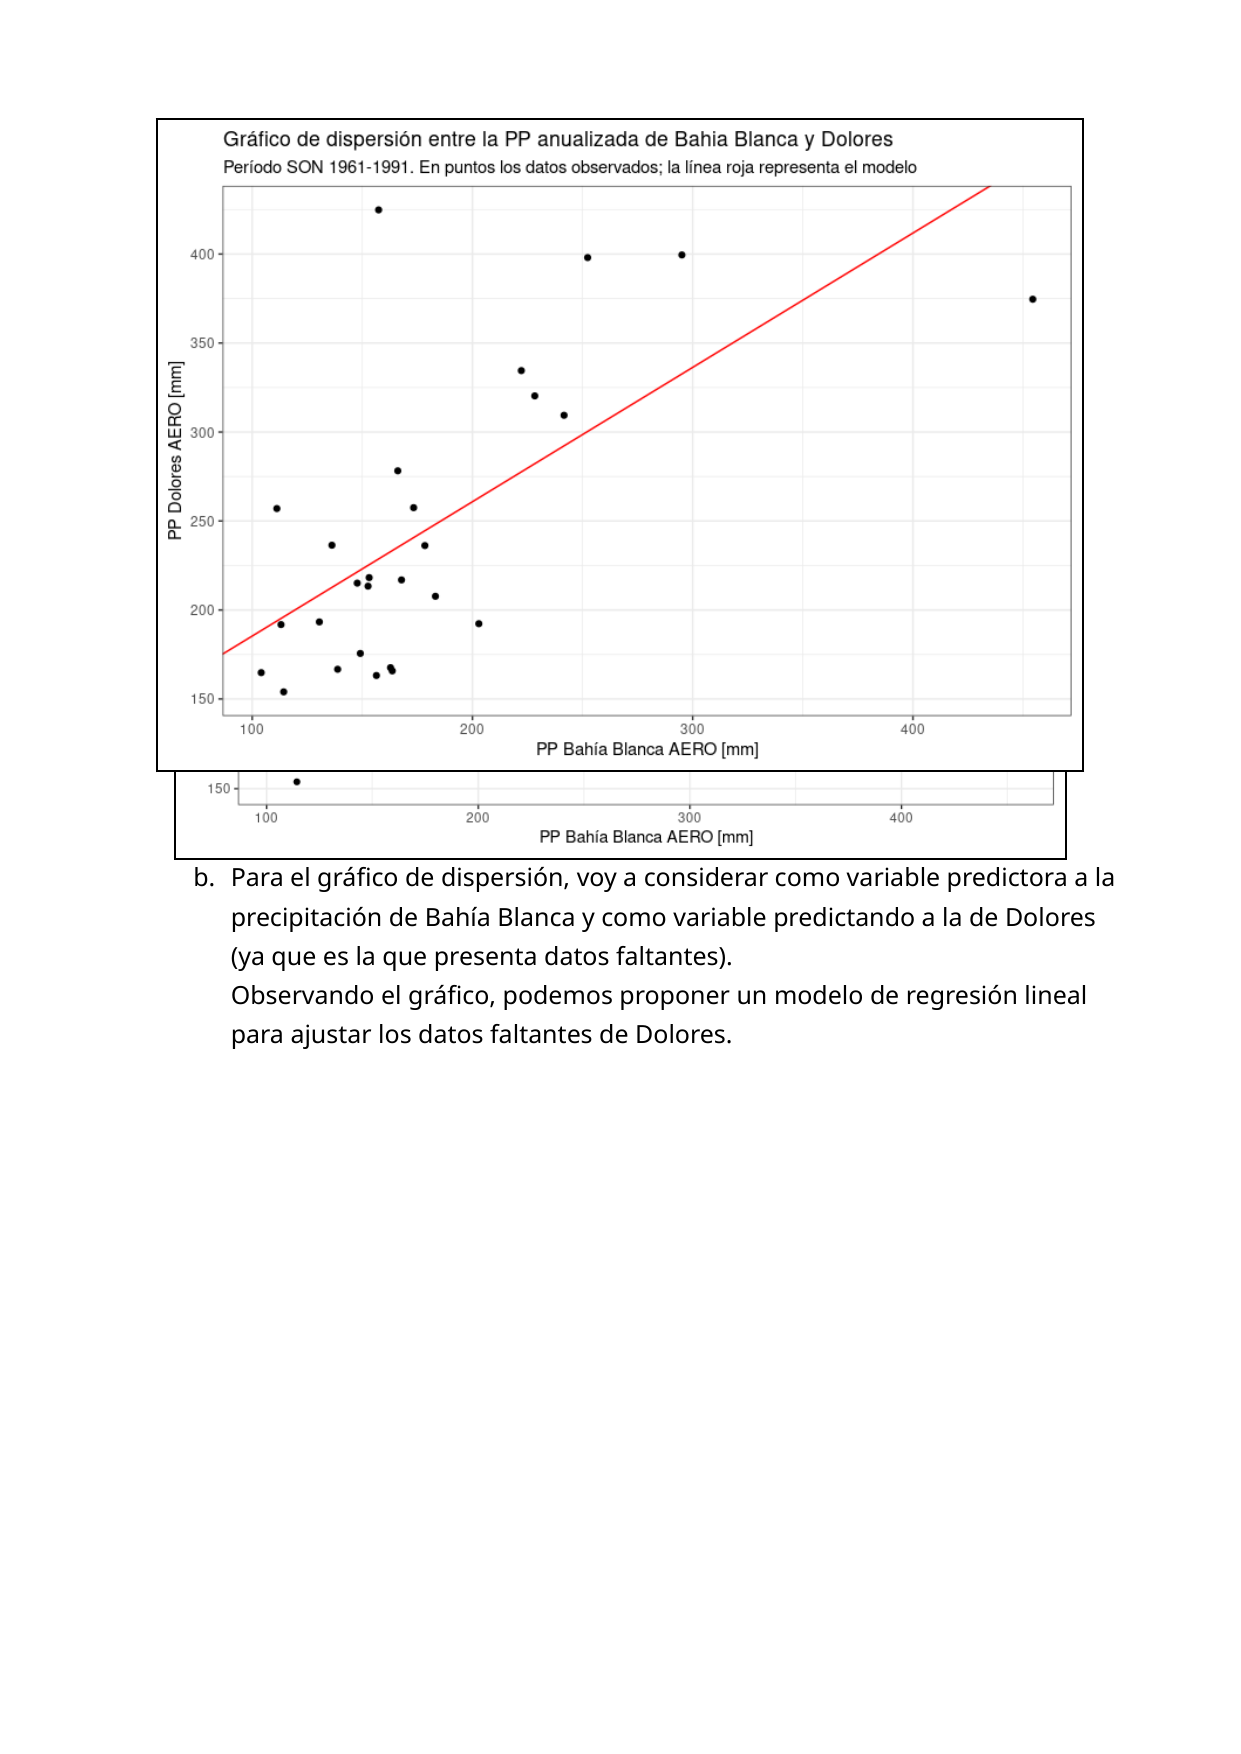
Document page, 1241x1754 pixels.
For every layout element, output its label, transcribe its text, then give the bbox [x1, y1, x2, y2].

list Para el gráfico de dispersión, voy a considerar como variable predictora a la precipitación de Bahía Blanca y como variable predictando a la de Dolores (ya que es la que presenta datos faltantes). Observando el gráfico, podemos proponer un modelo de regresión lineal para ajustar los datos faltantes de Dolores. [193, 118, 1122, 1129]
list [176, 772, 1065, 858]
picture [160, 123, 1080, 768]
picture [178, 772, 1062, 855]
list [158, 120, 1082, 770]
